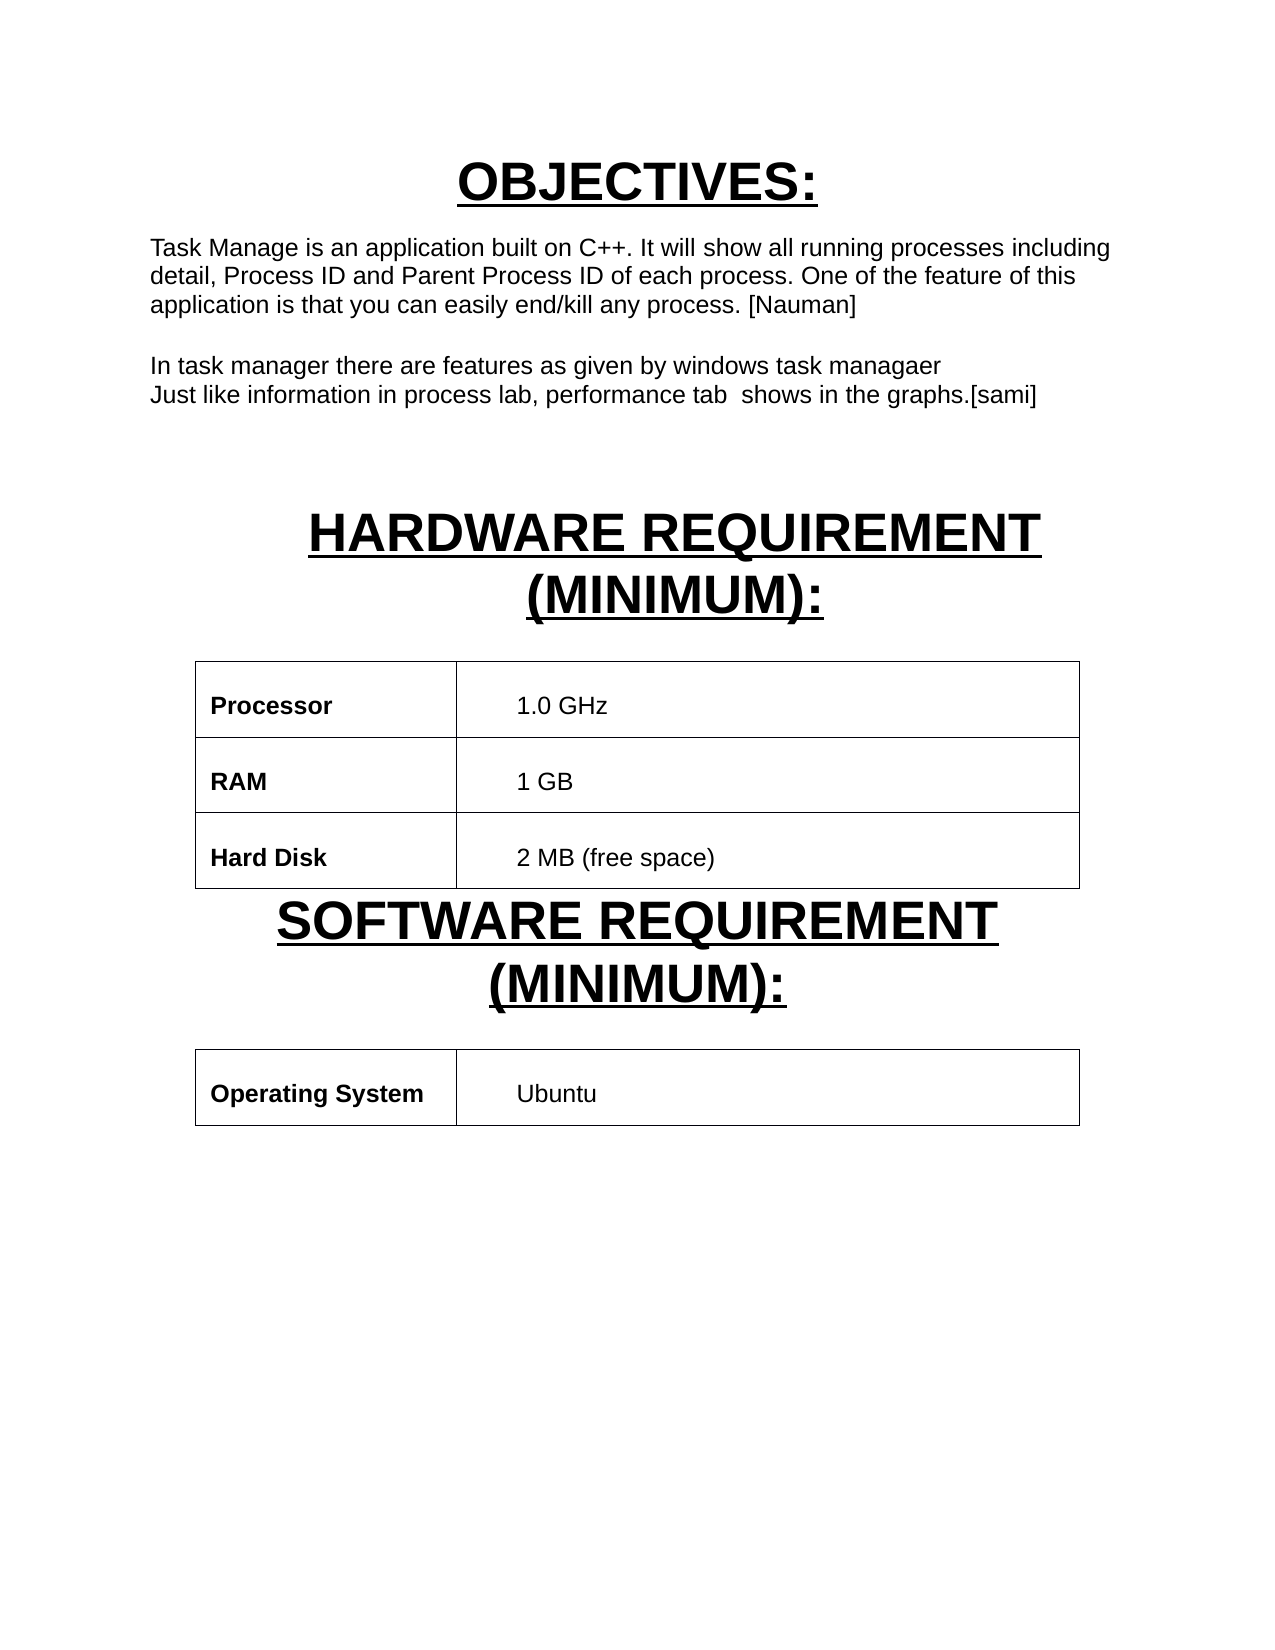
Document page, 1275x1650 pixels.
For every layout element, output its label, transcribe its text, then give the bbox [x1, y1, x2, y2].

table_cell 2 MB (free space) [457, 813, 1079, 888]
subtitle In task manager there are features as given by windows task managaer [150, 351, 1125, 380]
subtitle Just like information in process lab, performance tab shows in the graphs.[sami] [150, 380, 1125, 409]
subtitle Task Manage is an application built on C++. It will show all running processes including detail, Process ID and Parent Process ID of each process. One of the feature of this application is that you can easily end/kill any process. [Nauman] [150, 233, 1125, 319]
table_cell 1 GB [457, 738, 1079, 812]
table_header Processor [196, 662, 456, 737]
table_cell Hard Disk [196, 813, 456, 888]
text OBJECTIVES: [150, 150, 1125, 212]
list SOFTWARE REQUIREMENT (MINIMUM): [150, 683, 1125, 1013]
list HARDWARE REQUIREMENT (MINIMUM): [225, 501, 1125, 625]
table_header Ubuntu [457, 1050, 1079, 1125]
table_header Operating System [196, 1050, 456, 1125]
table_cell RAM [196, 738, 456, 812]
table_header 1.0 GHz [457, 662, 1079, 737]
